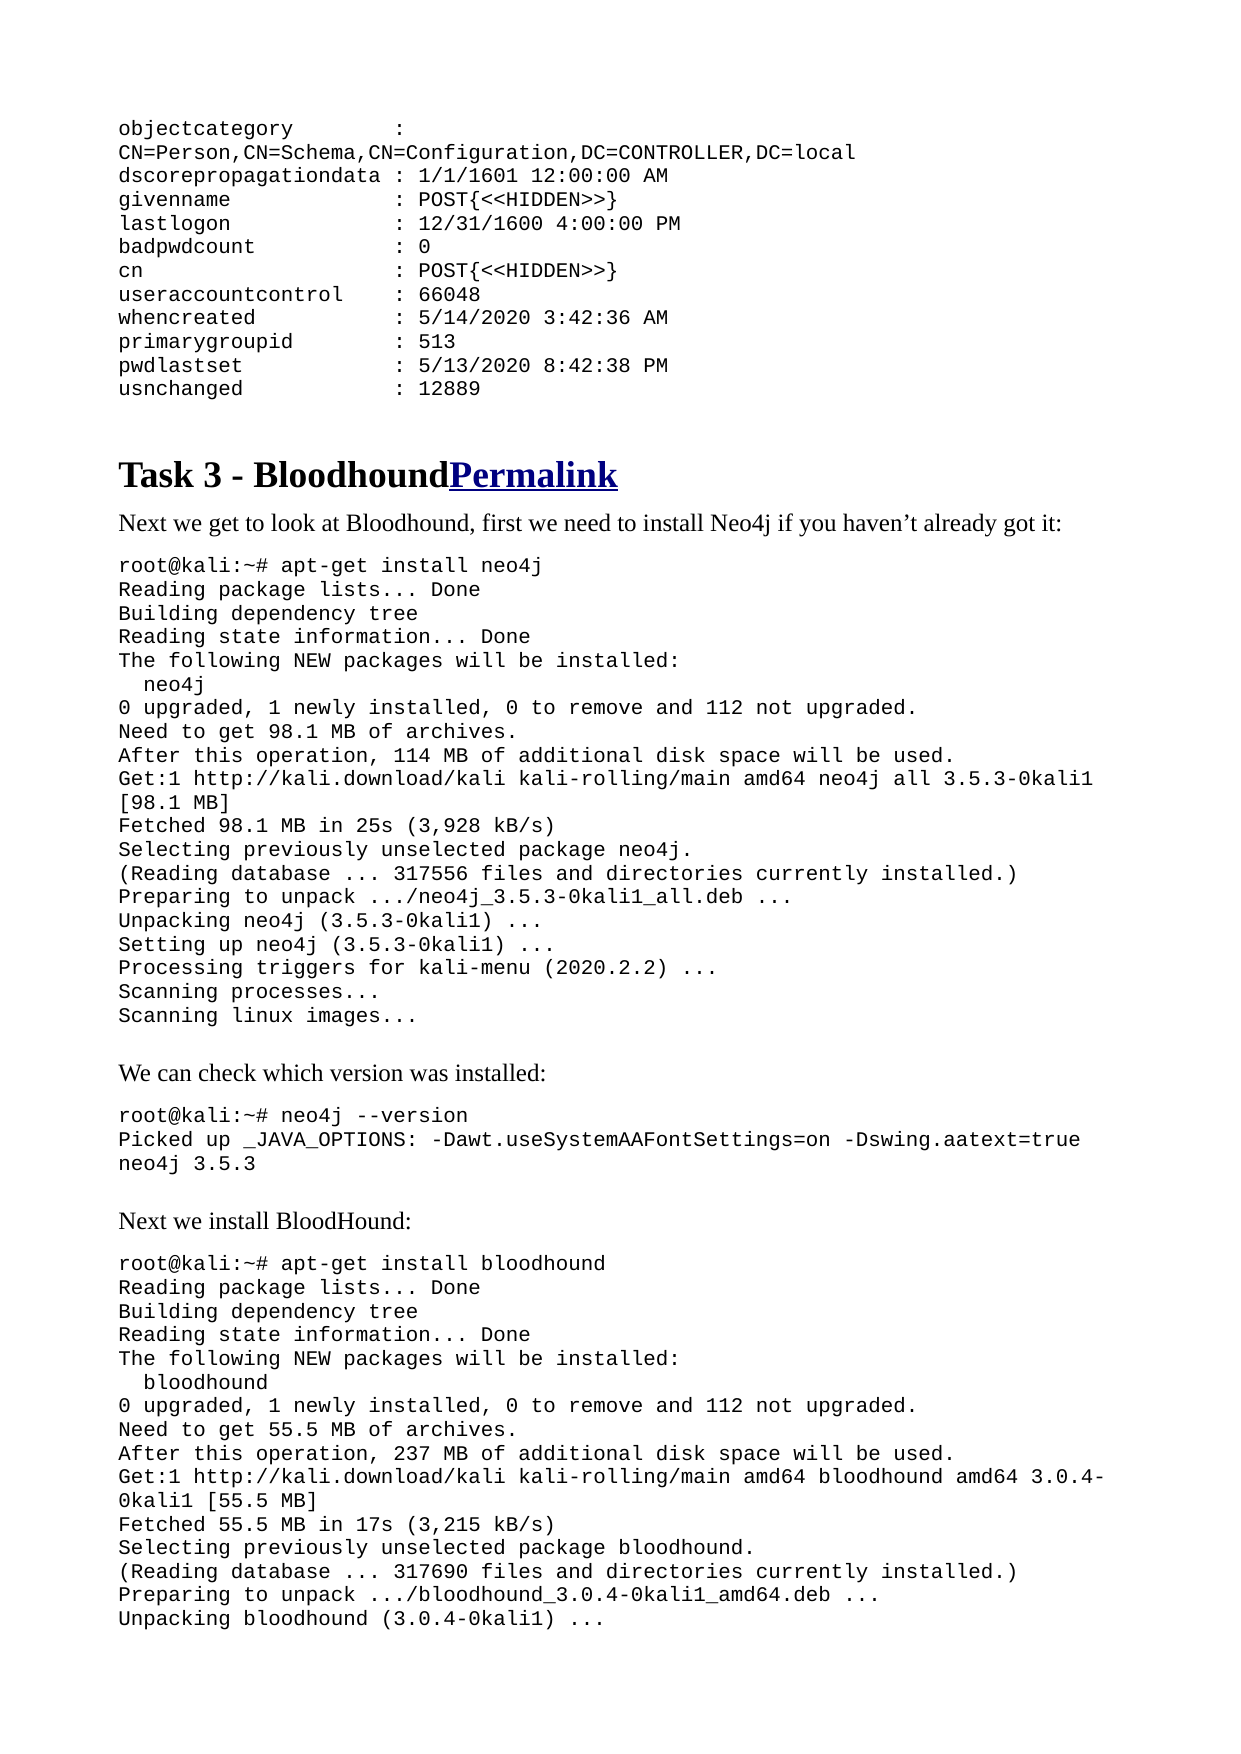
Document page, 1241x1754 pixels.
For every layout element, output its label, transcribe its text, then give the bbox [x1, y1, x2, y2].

text Selecting previously unselected package bloodhound. [118, 1537, 1122, 1561]
text neo4j 3.5.3 [118, 1153, 1122, 1176]
text Setting up neo4j (3.5.3-0kali1) ... [118, 934, 1122, 957]
text Next we get to look at Bloodhound, first we need to install Neo4j if you haven’t already got it: [118, 508, 1122, 537]
text Unpacking neo4j (3.5.3-0kali1) ... [118, 910, 1122, 934]
subtitle Task 3 - BloodhoundPermalink [118, 452, 1122, 495]
text (Reading database ... 317690 files and directories currently installed.) [118, 1561, 1122, 1584]
text badpwdcount : 0 [118, 236, 1122, 260]
text root@kali:~# apt-get install neo4j [118, 555, 1122, 579]
text Selecting previously unselected package neo4j. [118, 839, 1122, 863]
text After this operation, 237 MB of additional disk space will be used. [118, 1443, 1122, 1466]
text dscorepropagationdata : 1/1/1601 12:00:00 AM [118, 165, 1122, 189]
text Unpacking bloodhound (3.0.4-0kali1) ... [118, 1608, 1122, 1632]
text Building dependency tree [118, 603, 1122, 626]
text useraccountcontrol : 66048 [118, 284, 1122, 307]
text The following NEW packages will be installed: [118, 650, 1122, 674]
text givenname : POST{<<HIDDEN>>} [118, 189, 1122, 213]
text Scanning linux images... [118, 1005, 1122, 1028]
text Reading state information... Done [118, 626, 1122, 650]
text Reading state information... Done [118, 1324, 1122, 1348]
text 0 upgraded, 1 newly installed, 0 to remove and 112 not upgraded. [118, 697, 1122, 721]
text Processing triggers for kali-menu (2020.2.2) ... [118, 957, 1122, 981]
text Reading package lists... Done [118, 579, 1122, 603]
text usnchanged : 12889 [118, 378, 1122, 402]
text whencreated : 5/14/2020 3:42:36 AM [118, 307, 1122, 331]
text cn : POST{<<HIDDEN>>} [118, 260, 1122, 284]
text 0 upgraded, 1 newly installed, 0 to remove and 112 not upgraded. [118, 1395, 1122, 1419]
text objectcategory : CN=Person,CN=Schema,CN=Configuration,DC=CONTROLLER,DC=local [118, 118, 1122, 165]
text (Reading database ... 317556 files and directories currently installed.) [118, 863, 1122, 886]
text Scanning processes... [118, 981, 1122, 1005]
text After this operation, 114 MB of additional disk space will be used. [118, 744, 1122, 768]
text neo4j [118, 674, 1122, 697]
text root@kali:~# apt-get install bloodhound [118, 1253, 1122, 1277]
text We can check which version was installed: [118, 1058, 1122, 1087]
text bloodhound [118, 1372, 1122, 1395]
text Preparing to unpack .../bloodhound_3.0.4-0kali1_amd64.deb ... [118, 1584, 1122, 1608]
text Fetched 98.1 MB in 25s (3,928 kB/s) [118, 816, 1122, 839]
text Need to get 55.5 MB of archives. [118, 1419, 1122, 1443]
text primarygroupid : 513 [118, 331, 1122, 354]
text Reading package lists... Done [118, 1277, 1122, 1301]
text Building dependency tree [118, 1301, 1122, 1324]
text Picked up _JAVA_OPTIONS: -Dawt.useSystemAAFontSettings=on -Dswing.aatext=true [118, 1129, 1122, 1153]
text Get:1 http://kali.download/kali kali-rolling/main amd64 bloodhound amd64 3.0.4-0kali1 [55.5 MB] [118, 1466, 1122, 1513]
text Get:1 http://kali.download/kali kali-rolling/main amd64 neo4j all 3.5.3-0kali1 [98.1 MB] [118, 768, 1122, 816]
text Preparing to unpack .../neo4j_3.5.3-0kali1_all.deb ... [118, 886, 1122, 910]
text The following NEW packages will be installed: [118, 1348, 1122, 1372]
text pwdlastset : 5/13/2020 8:42:38 PM [118, 354, 1122, 378]
text Need to get 98.1 MB of archives. [118, 721, 1122, 744]
text lastlogon : 12/31/1600 4:00:00 PM [118, 213, 1122, 236]
text Fetched 55.5 MB in 17s (3,215 kB/s) [118, 1513, 1122, 1537]
text root@kali:~# neo4j --version [118, 1105, 1122, 1129]
text Next we install BloodHound: [118, 1206, 1122, 1234]
